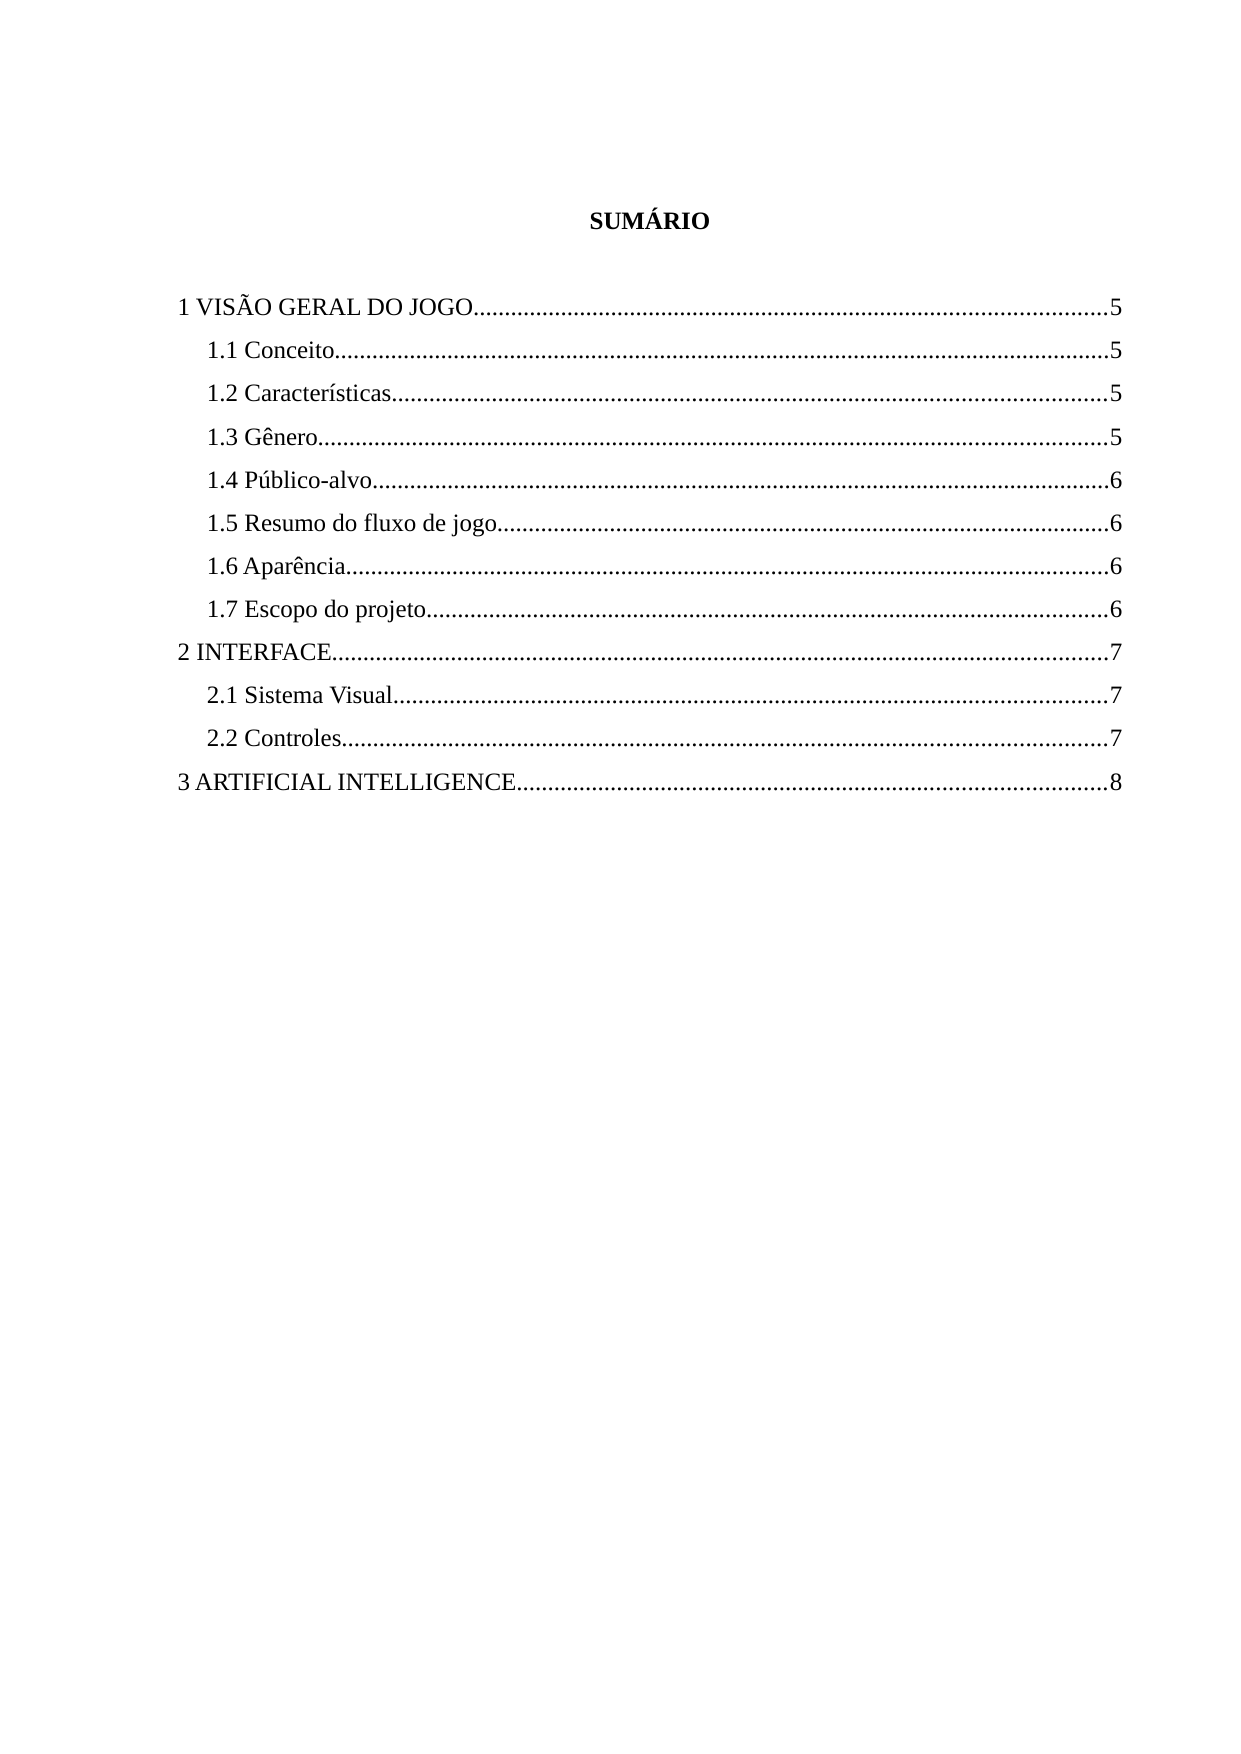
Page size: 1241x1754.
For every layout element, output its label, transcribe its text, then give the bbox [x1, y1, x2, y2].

text SUMÁRIO [177, 206, 1122, 235]
text 3 ARTIFICIAL INTELLIGENCE 8 [177, 767, 1122, 795]
text 1 VISÃO GERAL DO JOGO 5 [177, 292, 1122, 321]
text 1.6 Aparência 6 [207, 551, 1122, 580]
text 2.1 Sistema Visual 7 [207, 680, 1122, 709]
text 2.2 Controles 7 [207, 723, 1122, 752]
text 1.7 Escopo do projeto 6 [207, 594, 1122, 623]
text 1.2 Características 5 [207, 378, 1122, 407]
text 1.4 Público-alvo 6 [207, 465, 1122, 493]
text 1.1 Conceito 5 [207, 335, 1122, 364]
text 1.3 Gênero 5 [207, 422, 1122, 450]
text 2 INTERFACE 7 [177, 637, 1122, 666]
text 1.5 Resumo do fluxo de jogo 6 [207, 508, 1122, 537]
